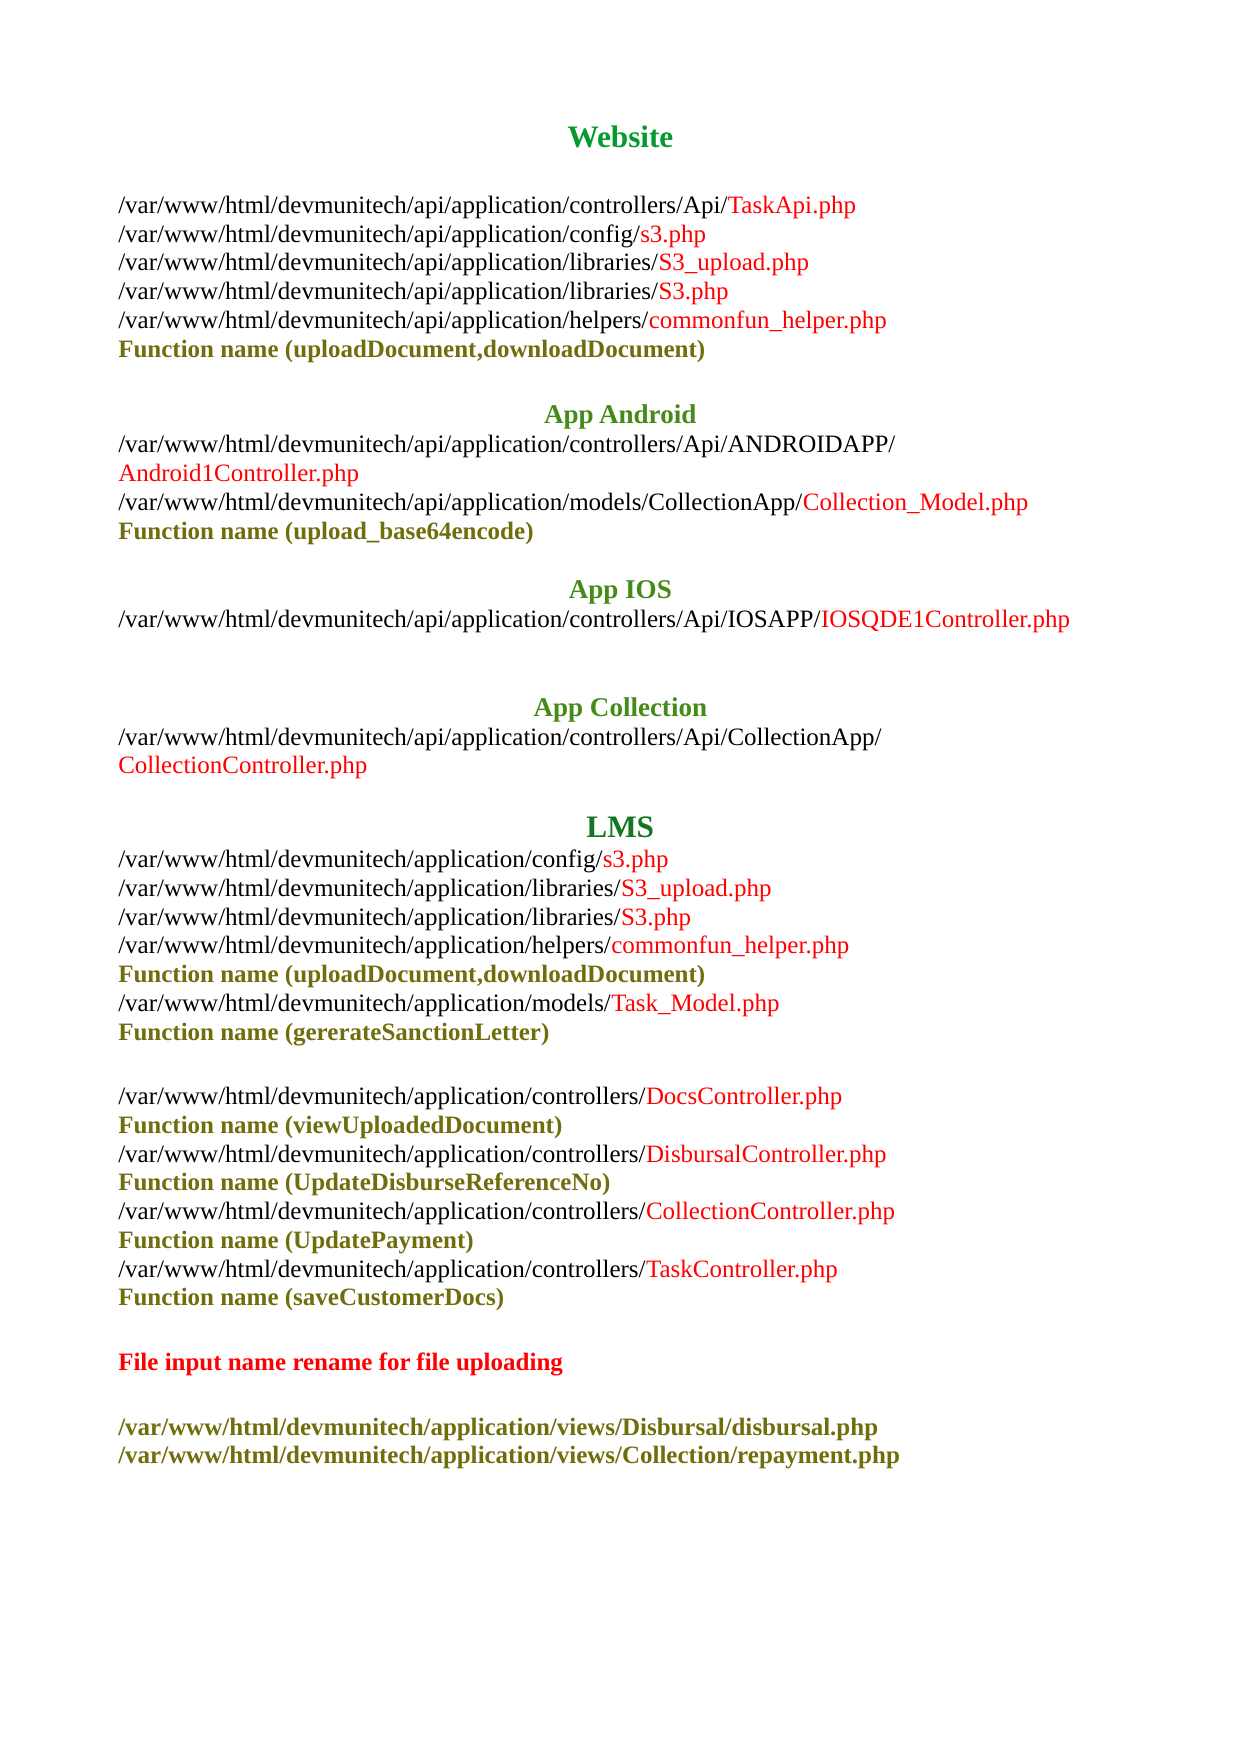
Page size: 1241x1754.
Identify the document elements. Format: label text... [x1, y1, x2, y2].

text Website [118, 118, 1122, 154]
text /var/www/html/devmunitech/api/application/models/CollectionApp/Collection_Model.php [118, 487, 1122, 516]
text App Android [118, 398, 1122, 429]
text File input name rename for file uploading [118, 1347, 1122, 1376]
text /var/www/html/devmunitech/api/application/libraries/S3_upload.php [118, 247, 1122, 276]
text /var/www/html/devmunitech/api/application/controllers/Api/TaskApi.php [118, 154, 1122, 219]
text /var/www/html/devmunitech/api/application/libraries/S3.php [118, 276, 1122, 305]
text Function name (gererateSanctionLetter) [118, 1017, 1122, 1045]
text App IOS [118, 573, 1122, 604]
text Function name (saveCustomerDocs) [118, 1282, 1122, 1311]
text /var/www/html/devmunitech/application/models/Task_Model.php [118, 988, 1122, 1017]
text /var/www/html/devmunitech/application/libraries/S3_upload.php [118, 873, 1122, 902]
text /var/www/html/devmunitech/application/views/Disbursal/disbursal.php [118, 1412, 1122, 1441]
text /var/www/html/devmunitech/application/controllers/CollectionController.php [118, 1196, 1122, 1225]
text /var/www/html/devmunitech/application/controllers/DisbursalController.php [118, 1139, 1122, 1167]
text Function name (upload_base64encode) [118, 516, 1122, 544]
text /var/www/html/devmunitech/application/controllers/TaskController.php [118, 1254, 1122, 1282]
text Function name (uploadDocument,downloadDocument) [118, 959, 1122, 988]
text App Collection [118, 691, 1122, 722]
text Function name (UpdatePayment) [118, 1225, 1122, 1254]
text /var/www/html/devmunitech/api/application/helpers/commonfun_helper.php Function name (uploadDocument,downloadDocument) [118, 305, 1122, 362]
text Function name (viewUploadedDocument) [118, 1110, 1122, 1139]
text /var/www/html/devmunitech/application/views/Collection/repayment.php [118, 1441, 1122, 1469]
text /var/www/html/devmunitech/application/config/s3.php [118, 844, 1122, 873]
text /var/www/html/devmunitech/api/application/config/s3.php [118, 219, 1122, 247]
text LMS [118, 808, 1122, 844]
text /var/www/html/devmunitech/application/libraries/S3.php [118, 902, 1122, 930]
text /var/www/html/devmunitech/api/application/controllers/Api/CollectionApp/CollectionController.php [118, 722, 1122, 779]
text /var/www/html/devmunitech/api/application/controllers/Api/ANDROIDAPP/Android1Controller.php [118, 429, 1122, 487]
text Function name (UpdateDisburseReferenceNo) [118, 1167, 1122, 1196]
text /var/www/html/devmunitech/application/controllers/DocsController.php [118, 1081, 1122, 1110]
text /var/www/html/devmunitech/application/helpers/commonfun_helper.php [118, 930, 1122, 959]
text /var/www/html/devmunitech/api/application/controllers/Api/IOSAPP/IOSQDE1Controller.php [118, 604, 1122, 633]
